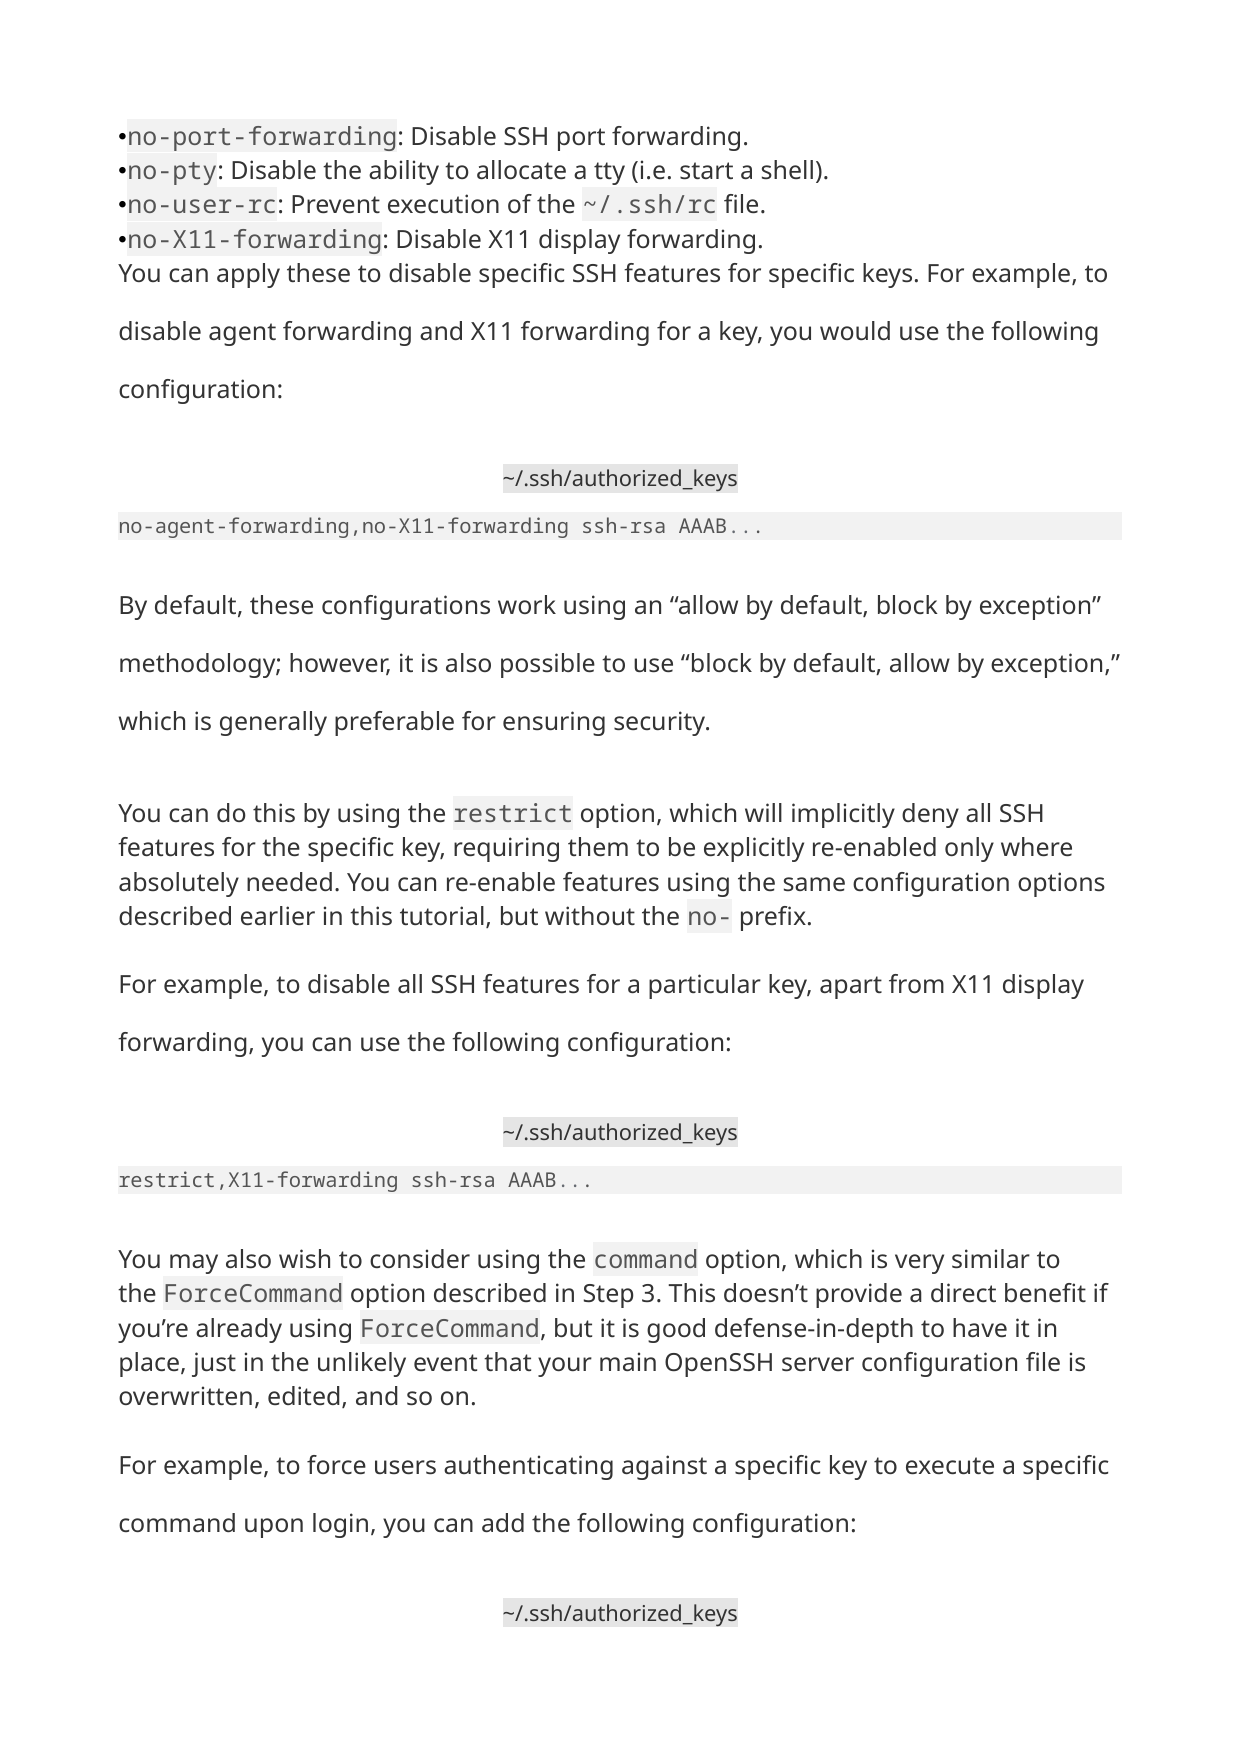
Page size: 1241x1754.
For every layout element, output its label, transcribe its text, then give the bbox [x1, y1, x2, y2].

text ~/.ssh/authorized_keys [118, 1117, 1122, 1147]
list no-pty: Disable the ability to allocate a tty (i.e. start a shell). [118, 152, 1122, 187]
text You can do this by using the restrict option, which will implicitly deny all SSH features for the specific key, requiring them to be explicitly re-enabled only where absolutely needed. You can re-enable features using the same configuration options described earlier in this tutorial, but without the no- prefix. [118, 795, 1122, 933]
text ~/.ssh/authorized_keys [118, 463, 1122, 493]
text For example, to force users authenticating against a specific key to execute a specific command upon login, you can add the following configuration: [118, 1447, 1122, 1539]
text no-agent-forwarding,no-X11-forwarding ssh-rsa AAAB... [118, 512, 1122, 540]
text ~/.ssh/authorized_keys [118, 1597, 1122, 1627]
text For example, to disable all SSH features for a particular key, apart from X11 display forwarding, you can use the following configuration: [118, 967, 1122, 1059]
list no-user-rc: Prevent execution of the ~/.ssh/rc file. [118, 187, 1122, 221]
text restrict,X11-forwarding ssh-rsa AAAB... [118, 1166, 1122, 1194]
list no-port-forwarding: Disable SSH port forwarding. [118, 118, 1122, 152]
text You may also wish to consider using the command option, which is very similar to the ForceCommand option described in Step 3. This doesn’t provide a direct benefit if you’re already using ForceCommand, but it is good defense-in-depth to have it in place, just in the unlikely event that your main OpenSSH server configuration file is overwritten, edited, and so on. [118, 1241, 1122, 1413]
text You can apply these to disable specific SSH features for specific keys. For example, to disable agent forwarding and X11 forwarding for a key, you would use the following configuration: [118, 256, 1122, 405]
list no-X11-forwarding: Disable X11 display forwarding. [118, 221, 1122, 256]
text By default, these configurations work using an “allow by default, block by exception” methodology; however, it is also possible to use “block by default, allow by exception,” which is generally preferable for ensuring security. [118, 587, 1122, 737]
